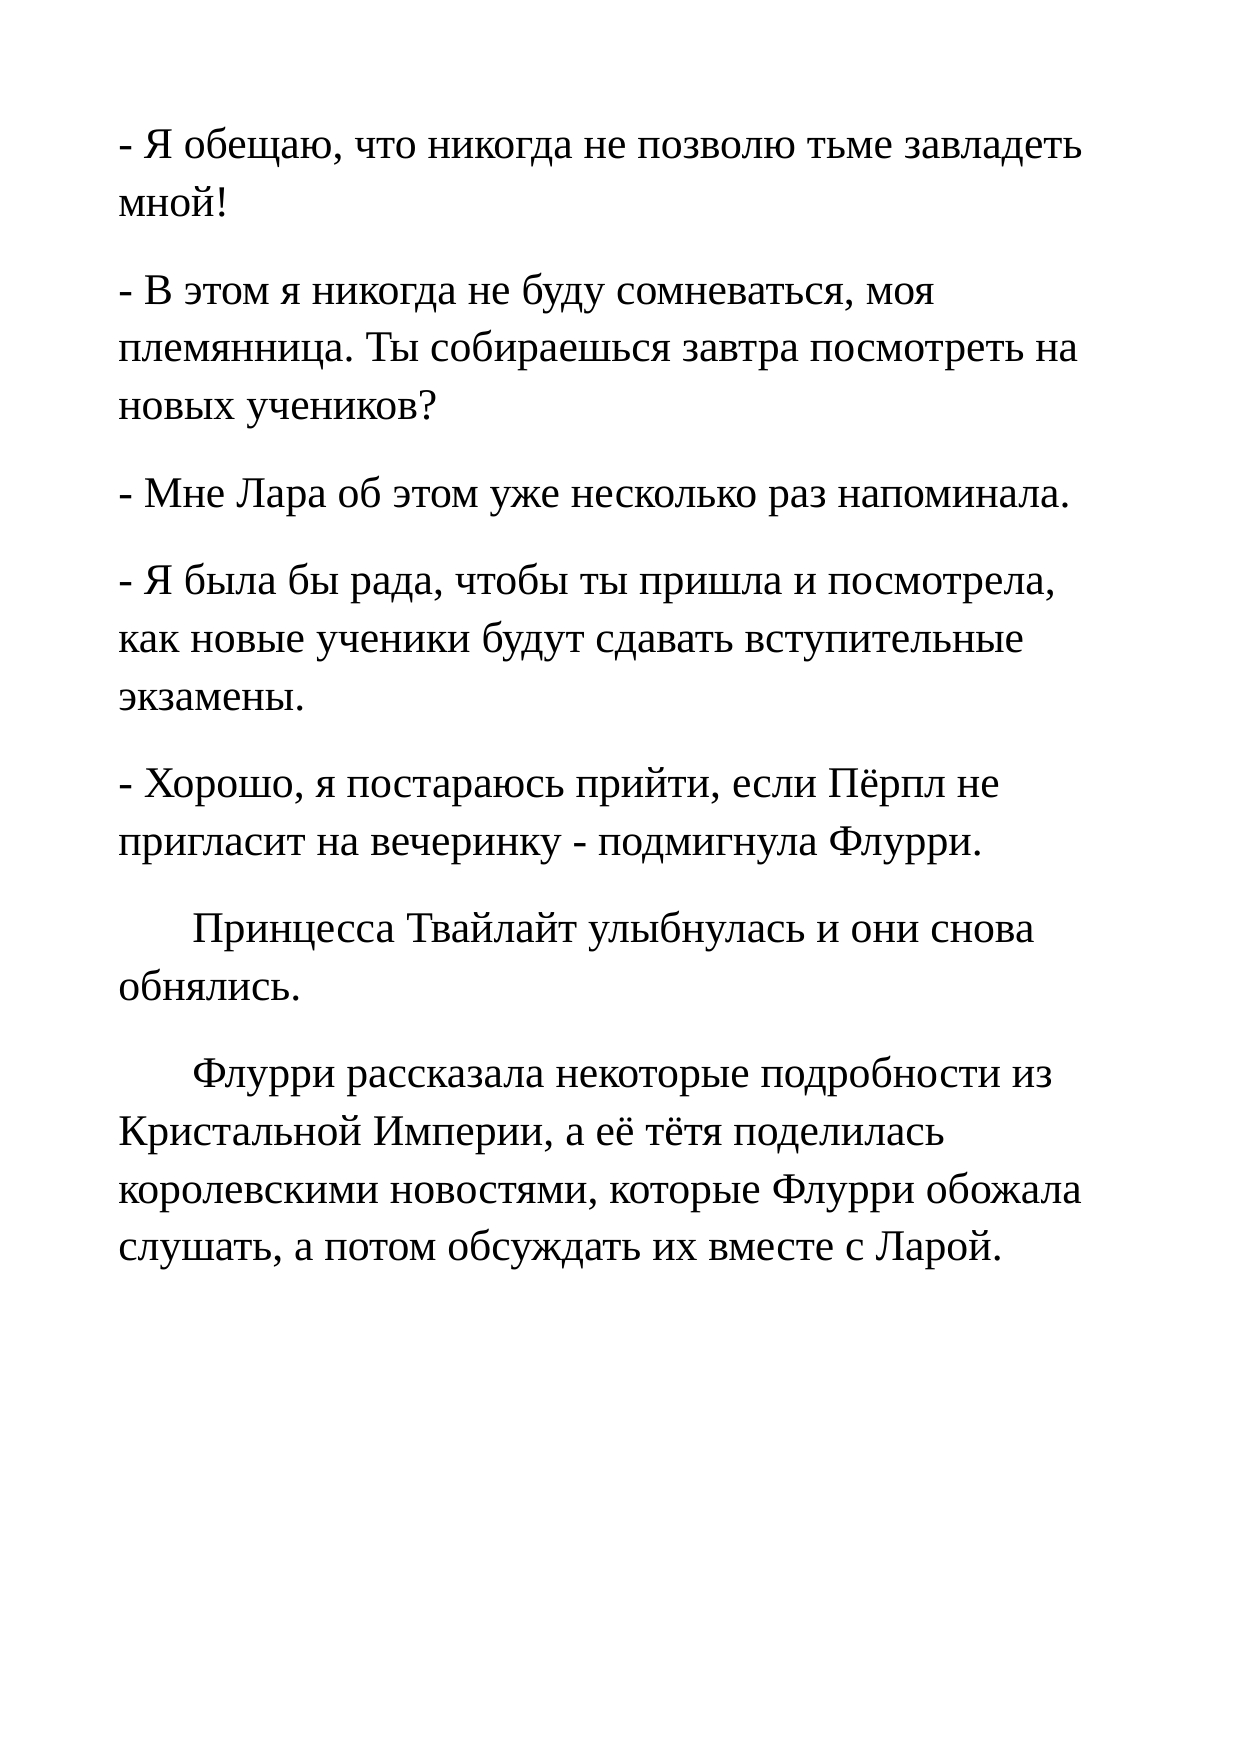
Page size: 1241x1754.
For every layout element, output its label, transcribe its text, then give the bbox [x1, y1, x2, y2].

text - Мне Лара об этом уже несколько раз напоминала. [118, 466, 1122, 516]
text - Я обещаю, что никогда не позволю тьме завладеть мной! [118, 118, 1122, 226]
text - В этом я никогда не буду сомневаться, моя племянница. Ты собираешься завтра посмотреть на новых учеников? [118, 263, 1122, 429]
text Флурри рассказала некоторые подробности из Кристальной Империи, а её тётя поделилась королевскими новостями, которые Флурри обожала слушать, а потом обсуждать их вместе с Ларой. [118, 1047, 1122, 1270]
text - Хорошо, я постараюсь прийти, если Пёрпл не пригласит на вечеринку - подмигнула Флурри. [118, 756, 1122, 864]
text Принцесса Твайлайт улыбнулась и они снова обнялись. [118, 901, 1122, 1009]
text - Я была бы рада, чтобы ты пришла и посмотрела, как новые ученики будут сдавать вступительные экзамены. [118, 553, 1122, 719]
